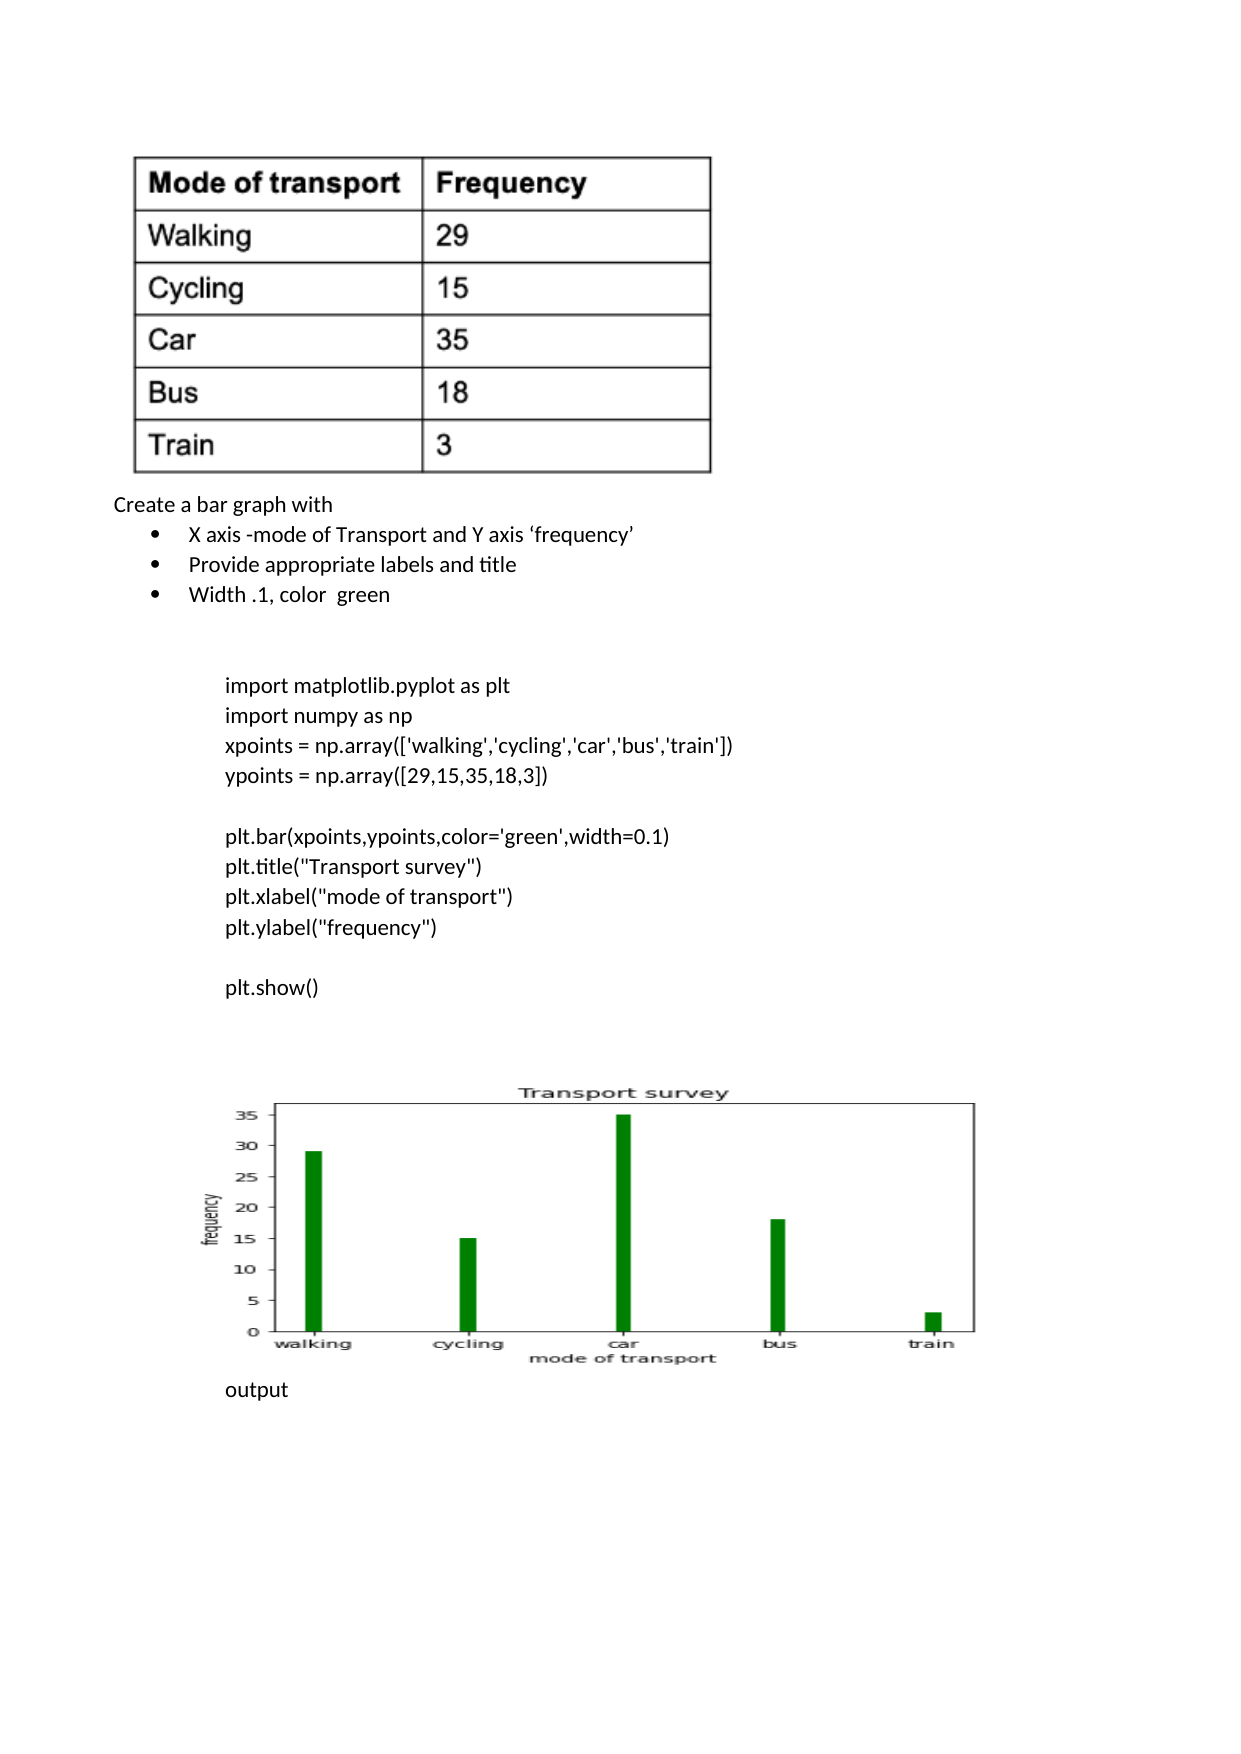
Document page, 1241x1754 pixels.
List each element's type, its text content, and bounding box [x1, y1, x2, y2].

list plt.title("Transport survey") [225, 852, 1090, 880]
list import numpy as np [225, 701, 1090, 729]
picture [189, 1080, 986, 1371]
list xpoints = np.array(['walking','cycling','car','bus','train']) [225, 731, 1090, 759]
list plt.xlabel("mode of transport") [225, 882, 1090, 910]
list output [225, 1064, 1090, 1403]
picture [113, 150, 723, 488]
list plt.show() [225, 973, 1090, 1001]
list ypoints = np.array([29,15,35,18,3]) [225, 762, 1090, 789]
list import matplotlib.pyplot as plt [225, 671, 1090, 699]
list plt.bar(xpoints,ypoints,color='green',width=0.1) [225, 822, 1090, 850]
list plt.ylabel("frequency") [225, 913, 1090, 941]
list Create a bar graph with [114, 490, 1090, 518]
list Provide appropriate labels and title [151, 550, 1090, 578]
list Width .1, color green [151, 580, 1090, 608]
list X axis -mode of Transport and Y axis ‘frequency’ [151, 520, 1090, 548]
